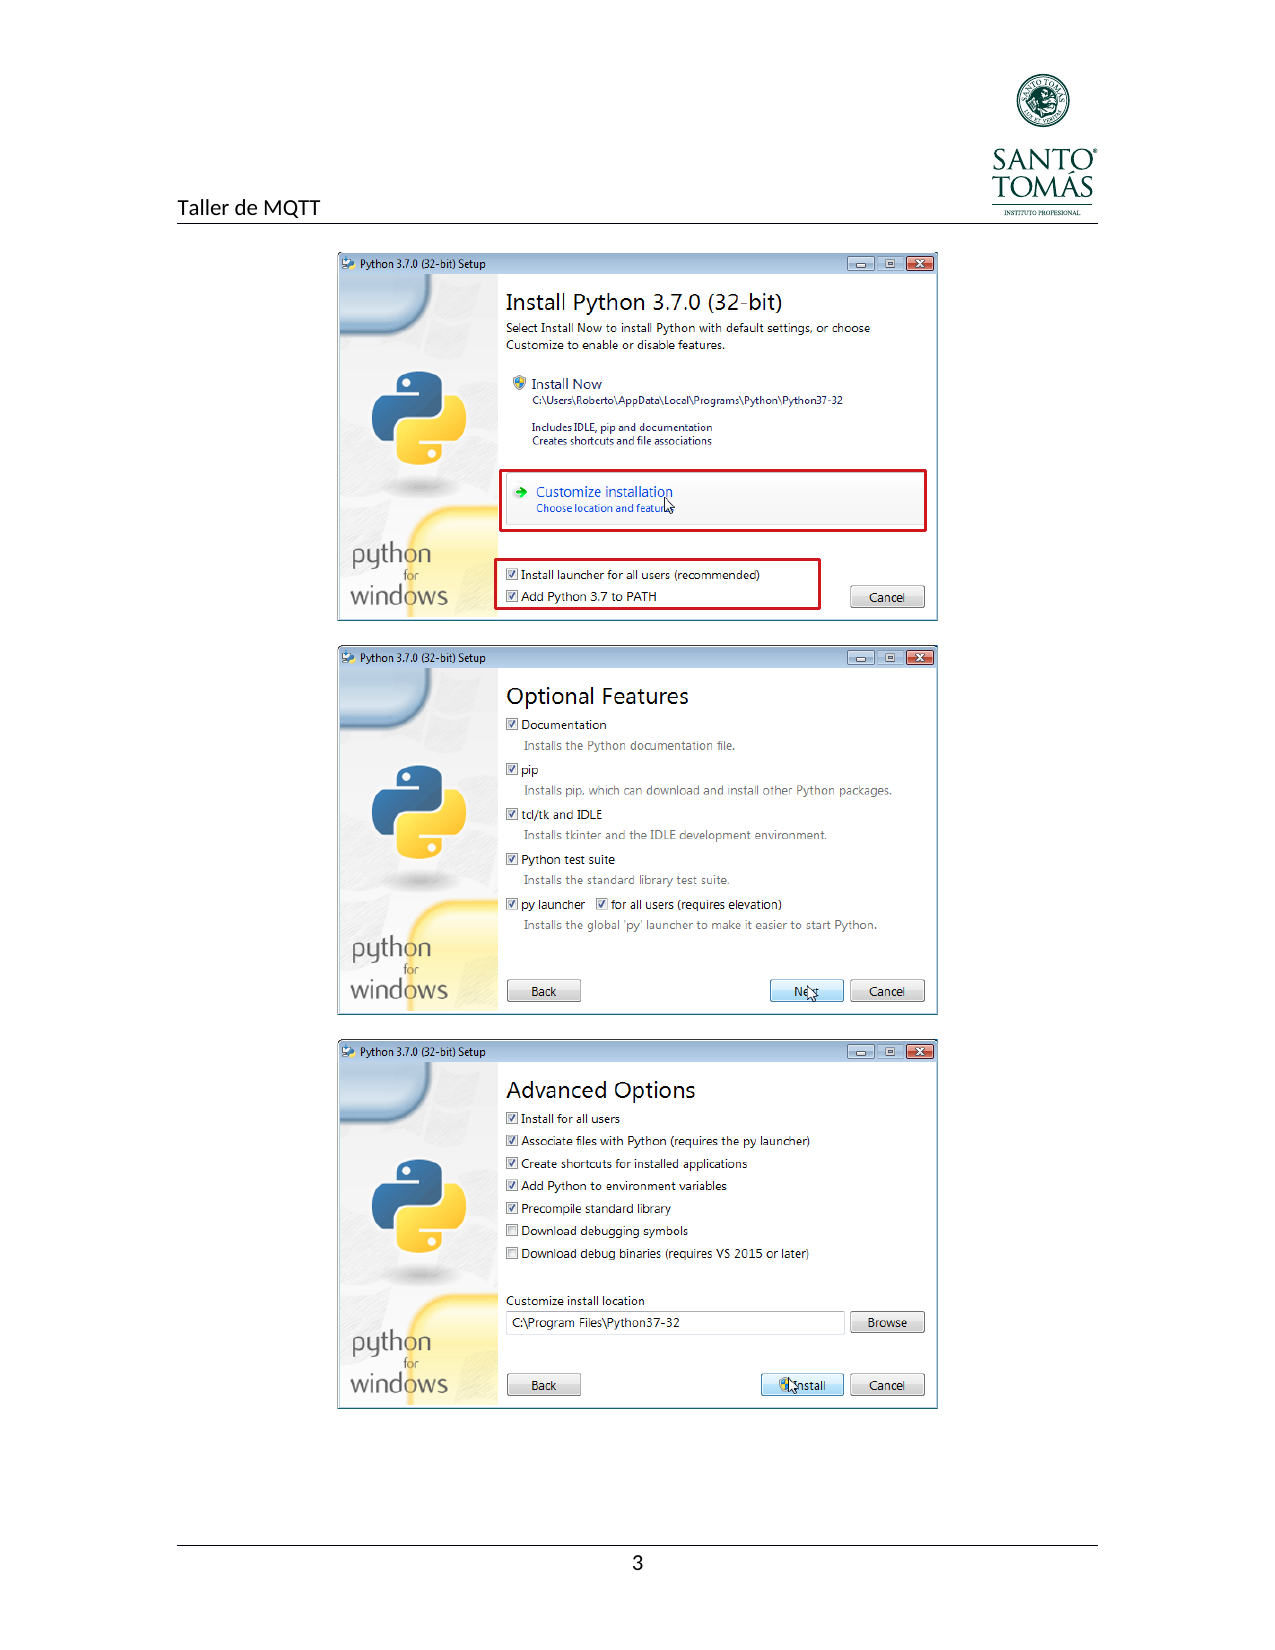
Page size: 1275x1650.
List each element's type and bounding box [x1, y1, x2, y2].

picture [337, 1039, 938, 1409]
picture [337, 252, 938, 621]
picture [337, 645, 938, 1015]
